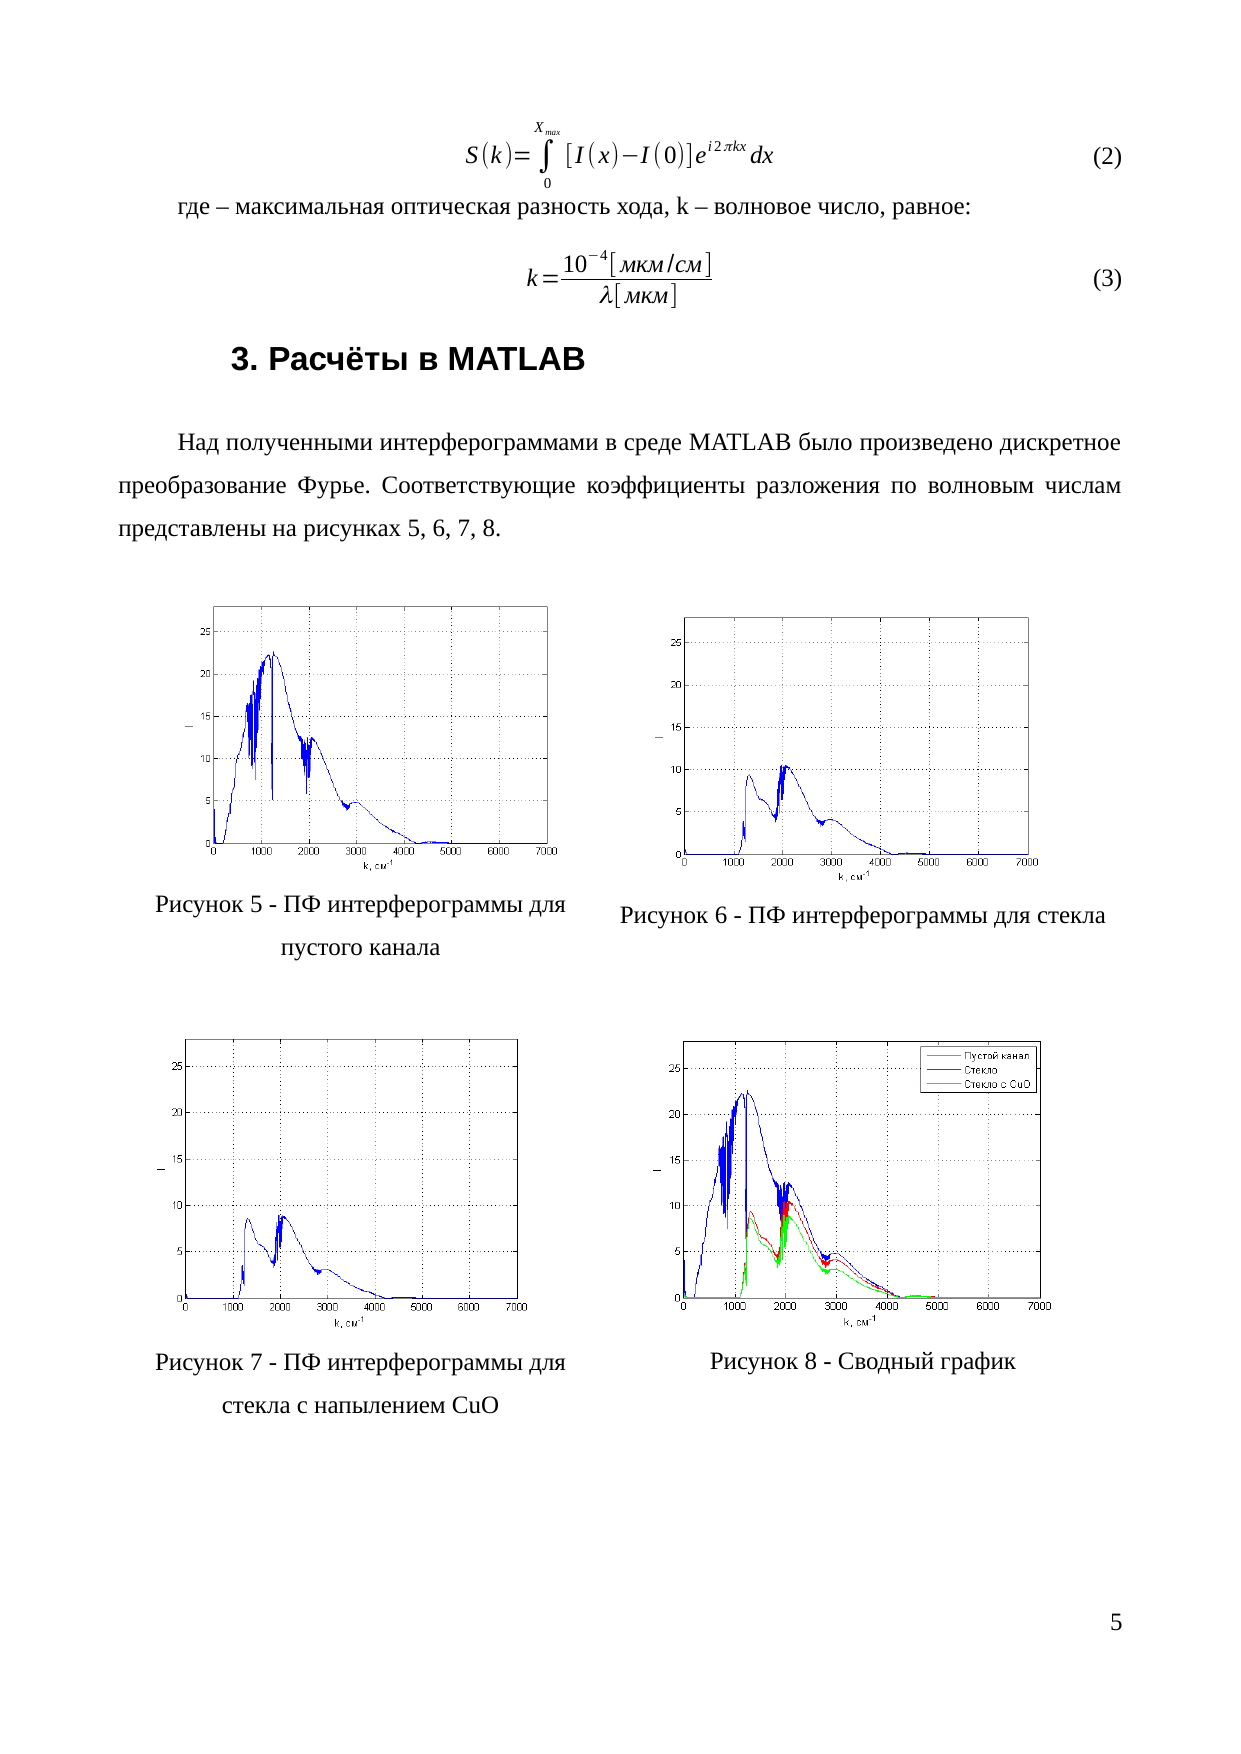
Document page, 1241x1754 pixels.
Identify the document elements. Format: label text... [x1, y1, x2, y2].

picture [627, 595, 1069, 886]
text (2) [118, 118, 1122, 191]
table_cell Рисунок 7 - ПФ интерферограммы для стекла с напылением CuO [118, 991, 602, 1448]
table_cell Рисунок 8 - Сводный график [603, 991, 1123, 1448]
text (3) [118, 246, 1122, 310]
subtitle Расчёты в MATLAB [231, 339, 1122, 378]
text Над полученными интерферограммами в среде MATLAB было произведено дискретное преобразование Фурье. Соответствующие коэффициенты разложения по волновым числам представлены на рисунках 5, 6, 7, 8. [118, 427, 1122, 542]
table_header Рисунок 6 - ПФ интерферограммы для стекла [603, 568, 1123, 991]
text где – максимальная оптическая разность хода, k – волновое число, равное: [118, 191, 1122, 220]
picture [130, 1014, 557, 1333]
picture [624, 1017, 1083, 1332]
picture [158, 585, 587, 875]
table_header Рисунок 5 - ПФ интерферограммы для пустого канала [118, 568, 602, 991]
